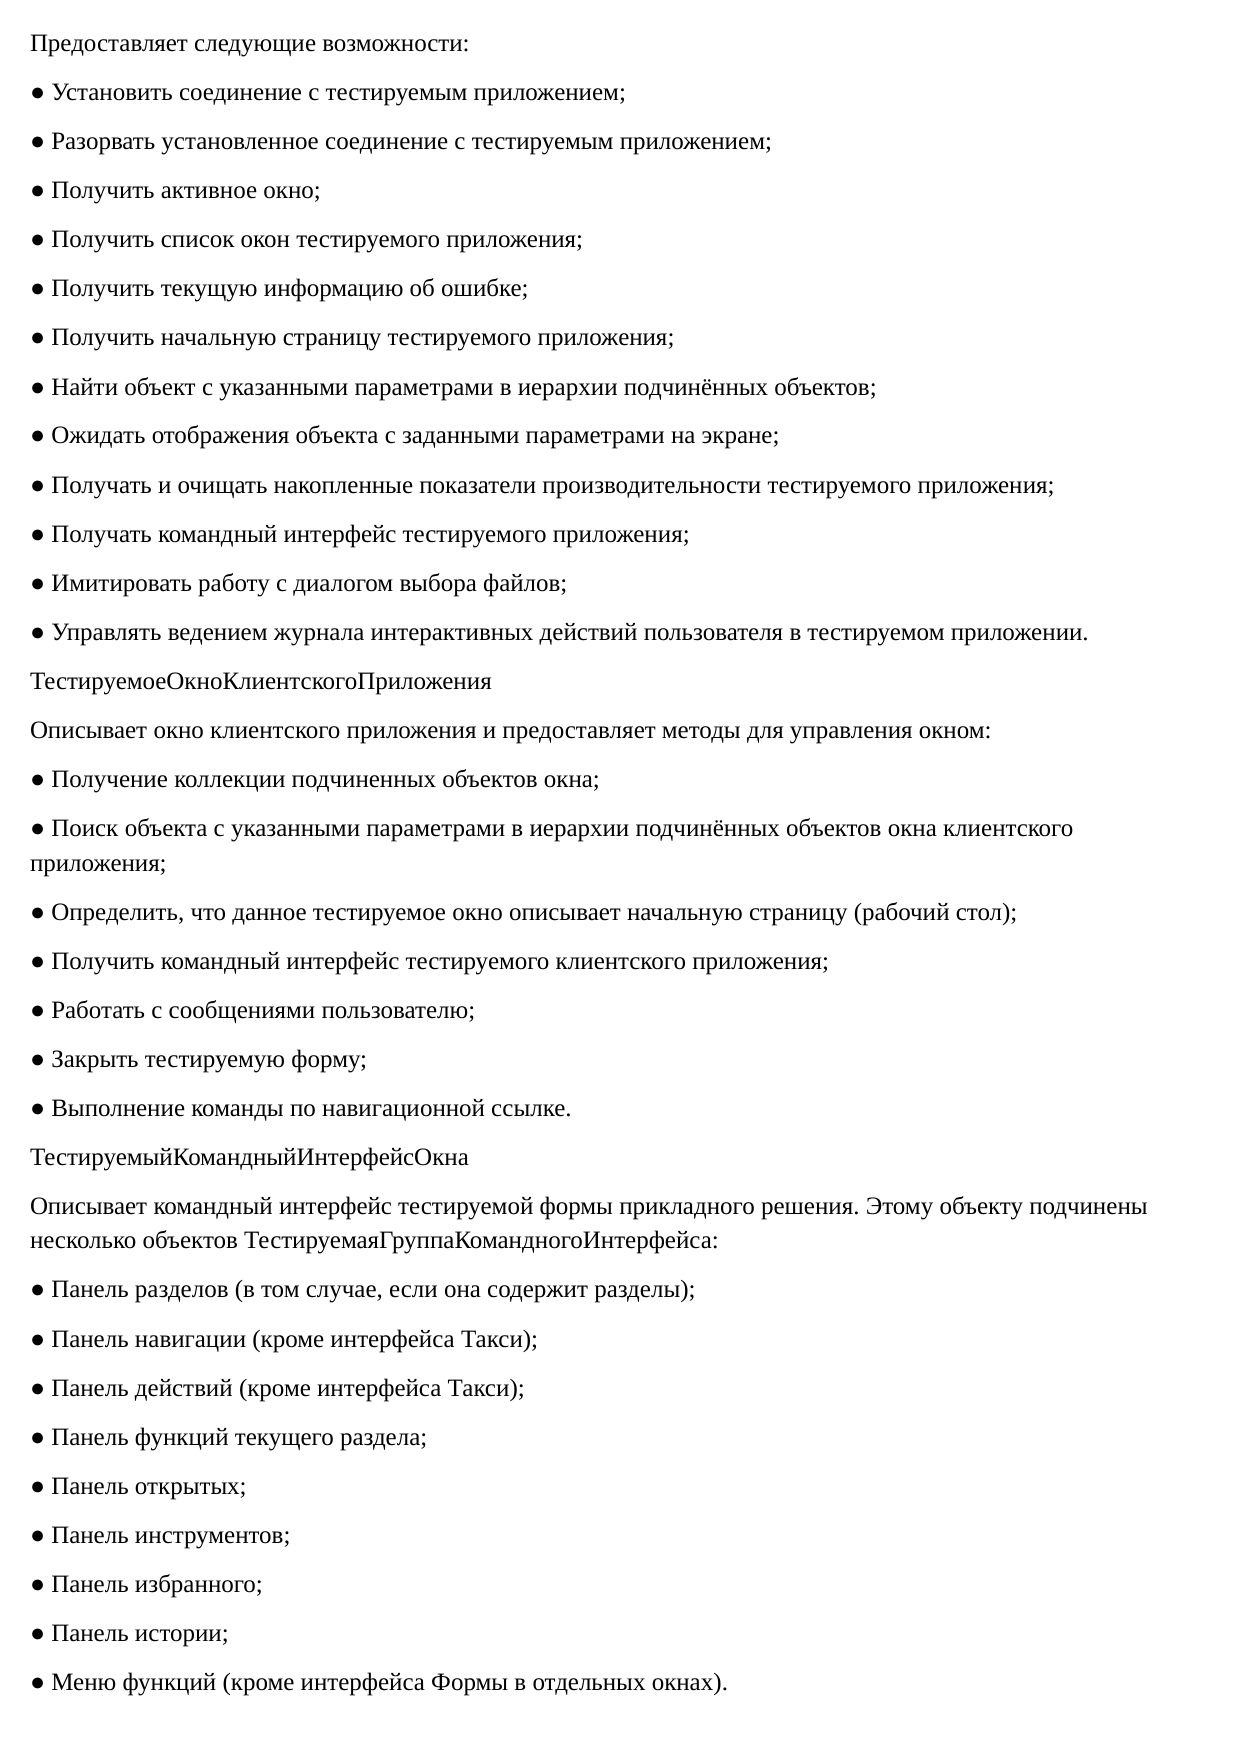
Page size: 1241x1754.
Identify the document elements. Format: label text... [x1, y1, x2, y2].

text Предоставляет следующие возможности: [30, 28, 1211, 57]
text ● Панель истории; [30, 1618, 1211, 1647]
text ● Получать командный интерфейс тестируемого приложения; [30, 519, 1211, 547]
text ТестируемыйКомандныйИнтерфейсОкна [30, 1142, 1211, 1171]
text ● Панель избранного; [30, 1569, 1211, 1598]
text ● Получить активное окно; [30, 175, 1211, 204]
text ● Найти объект с указанными параметрами в иерархии подчинённых объектов; [30, 372, 1211, 400]
text ● Разорвать установленное соединение с тестируемым приложением; [30, 126, 1211, 155]
text ● Получать и очищать накопленные показатели производительности тестируемого приложения; [30, 470, 1211, 498]
text ● Управлять ведением журнала интерактивных действий пользователя в тестируемом приложении. [30, 617, 1211, 646]
text ● Получить командный интерфейс тестируемого клиентского приложения; [30, 946, 1211, 974]
text ТестируемоеОкноКлиентскогоПриложения [30, 666, 1211, 695]
text ● Получение коллекции подчиненных объектов окна; [30, 764, 1211, 793]
text ● Определить, что данное тестируемое окно описывает начальную страницу (рабочий стол); [30, 897, 1211, 925]
text ● Меню функций (кроме интерфейса Формы в отдельных окнах). [30, 1667, 1211, 1696]
text ● Получить текущую информацию об ошибке; [30, 273, 1211, 302]
text ● Панель навигации (кроме интерфейса Такси); [30, 1324, 1211, 1352]
text ● Получить список окон тестируемого приложения; [30, 224, 1211, 253]
text ● Панель функций текущего раздела; [30, 1422, 1211, 1451]
text Описывает окно клиентского приложения и предоставляет методы для управления окном: [30, 715, 1211, 744]
text ● Поиск объекта с указанными параметрами в иерархии подчинённых объектов окна клиентского приложения; [30, 813, 1211, 876]
text ● Получить начальную страницу тестируемого приложения; [30, 322, 1211, 351]
text ● Панель открытых; [30, 1471, 1211, 1499]
text ● Панель разделов (в том случае, если она содержит разделы); [30, 1274, 1211, 1303]
text ● Установить соединение с тестируемым приложением; [30, 77, 1211, 106]
text Описывает командный интерфейс тестируемой формы прикладного решения. Этому объекту подчинены несколько объектов ТестируемаяГруппаКомандногоИнтерфейса: [30, 1191, 1211, 1254]
text ● Закрыть тестируемую форму; [30, 1044, 1211, 1073]
text ● Панель инструментов; [30, 1520, 1211, 1549]
text ● Ожидать отображения объекта с заданными параметрами на экране; [30, 421, 1211, 449]
text ● Работать с сообщениями пользователю; [30, 995, 1211, 1023]
text ● Имитировать работу с диалогом выбора файлов; [30, 568, 1211, 597]
text ● Выполнение команды по навигационной ссылке. [30, 1093, 1211, 1122]
text ● Панель действий (кроме интерфейса Такси); [30, 1373, 1211, 1401]
